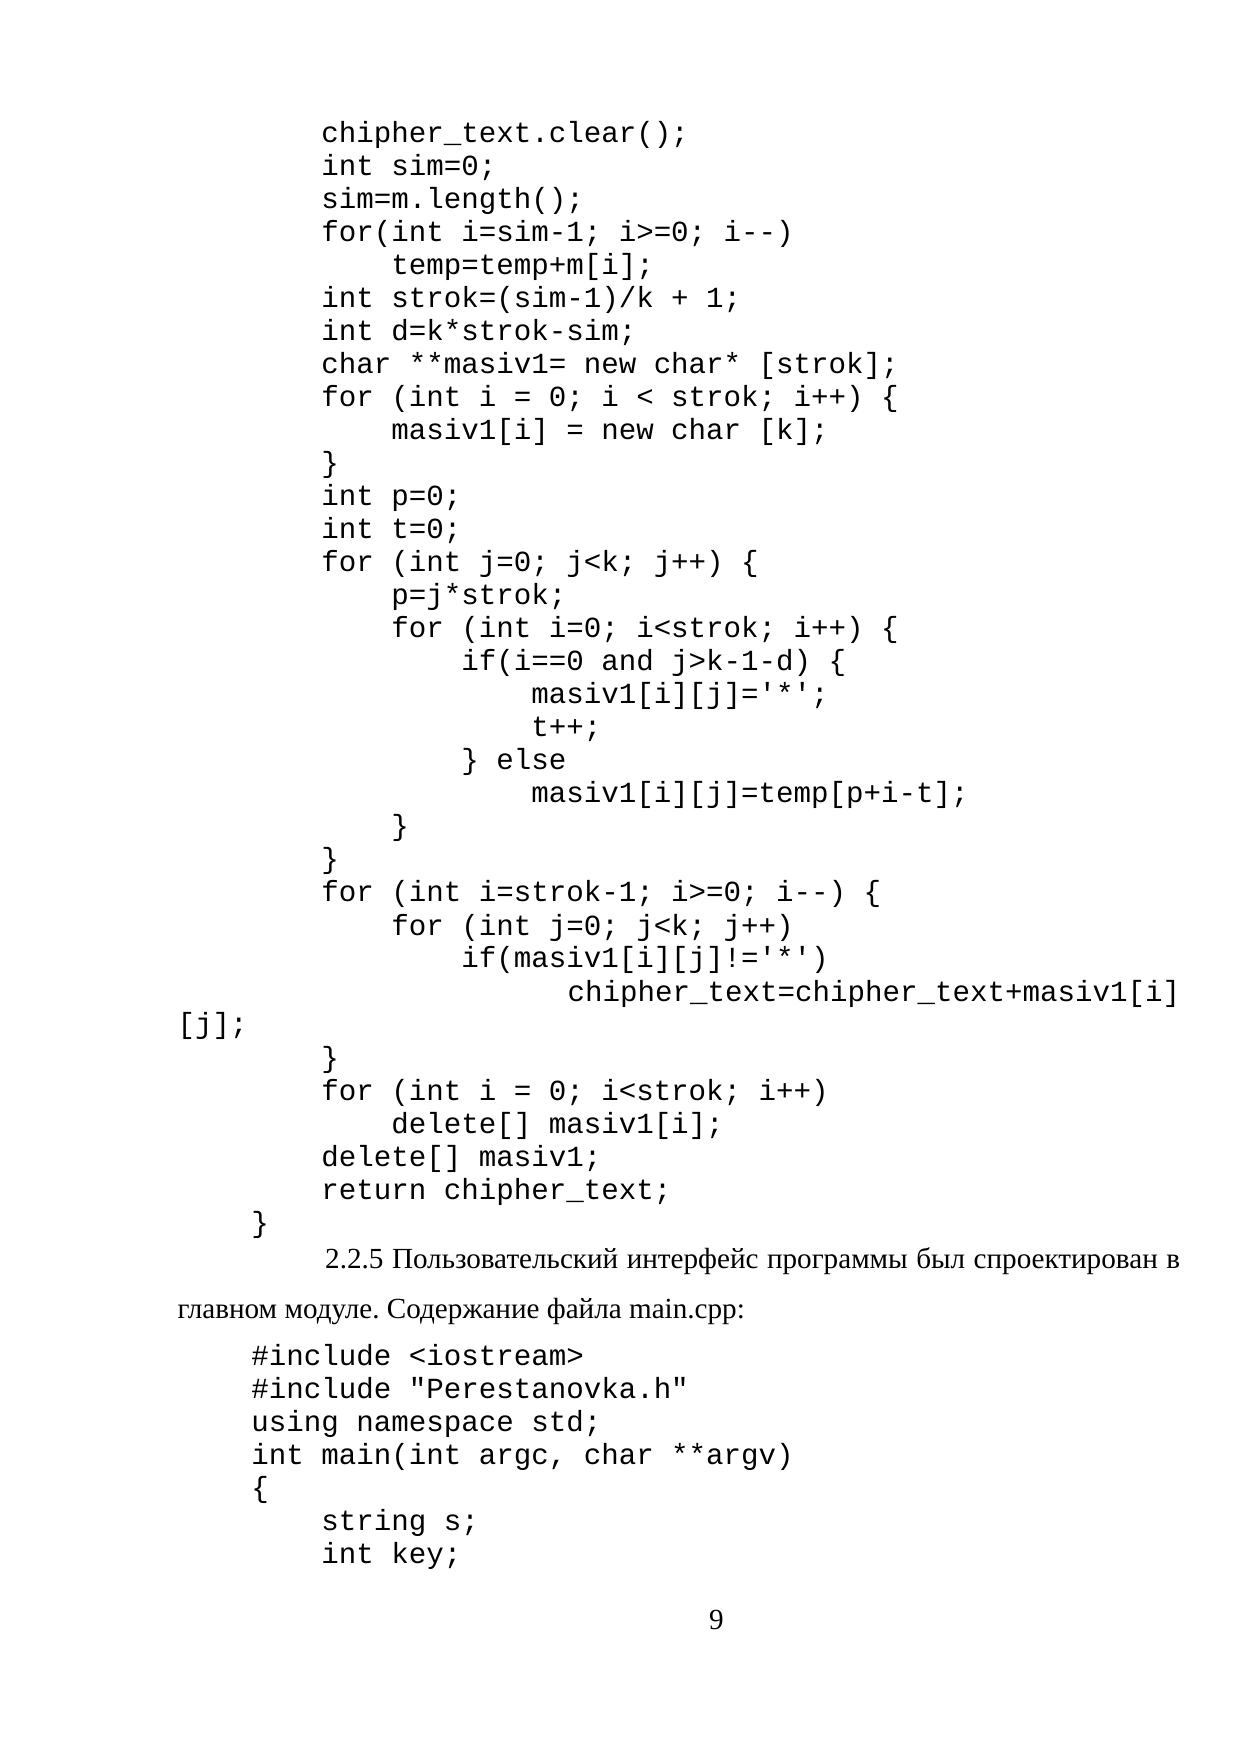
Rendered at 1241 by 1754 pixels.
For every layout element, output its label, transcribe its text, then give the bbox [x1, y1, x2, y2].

text } [177, 1208, 1181, 1241]
text delete[] masiv1[i]; [177, 1109, 1181, 1142]
text int t=0; [177, 514, 1181, 547]
text for (int i=strok-1; i>=0; i--) { [177, 878, 1181, 911]
text masiv1[i][j]='*'; [177, 679, 1181, 712]
text if(i==0 and j>k-1-d) { [177, 646, 1181, 679]
text string s; [177, 1507, 1181, 1539]
text int d=k*strok-sim; [177, 316, 1181, 349]
text for (int j=0; j<k; j++) { [177, 547, 1181, 580]
text if(masiv1[i][j]!='*') [177, 944, 1181, 977]
text for (int i = 0; i < strok; i++) { [177, 382, 1181, 415]
text int strok=(sim-1)/k + 1; [177, 283, 1181, 316]
text sim=m.length(); [177, 184, 1181, 217]
text t++; [177, 712, 1181, 746]
text int key; [177, 1539, 1181, 1573]
text for (int i=0; i<strok; i++) { [177, 613, 1181, 646]
text chipher_text=chipher_text+masiv1[i][j]; [177, 977, 1181, 1043]
text for (int j=0; j<k; j++) [177, 911, 1181, 944]
text { [177, 1473, 1181, 1507]
text chipher_text.clear(); [177, 118, 1181, 151]
text delete[] masiv1; [177, 1142, 1181, 1175]
text temp=temp+m[i]; [177, 250, 1181, 283]
text } [177, 844, 1181, 878]
text } [177, 448, 1181, 481]
text int sim=0; [177, 151, 1181, 184]
text } else [177, 746, 1181, 778]
text using namespace std; [177, 1407, 1181, 1441]
text char **masiv1= new char* [strok]; [177, 349, 1181, 382]
text 2.2.5 Пользовательский интерфейс программы был спроектирован в главном модуле. Содержание файла main.cpp: [177, 1241, 1181, 1325]
text masiv1[i][j]=temp[p+i-t]; [177, 778, 1181, 812]
text p=j*strok; [177, 580, 1181, 613]
text return chipher_text; [177, 1175, 1181, 1208]
text #include "Perestanovka.h" [177, 1374, 1181, 1407]
text int p=0; [177, 481, 1181, 514]
text } [177, 812, 1181, 844]
text } [177, 1043, 1181, 1076]
text masiv1[i] = new char [k]; [177, 415, 1181, 448]
text #include <iostream> [177, 1341, 1181, 1374]
text for(int i=sim-1; i>=0; i--) [177, 217, 1181, 250]
text for (int i = 0; i<strok; i++) [177, 1076, 1181, 1109]
text int main(int argc, char **argv) [177, 1441, 1181, 1473]
